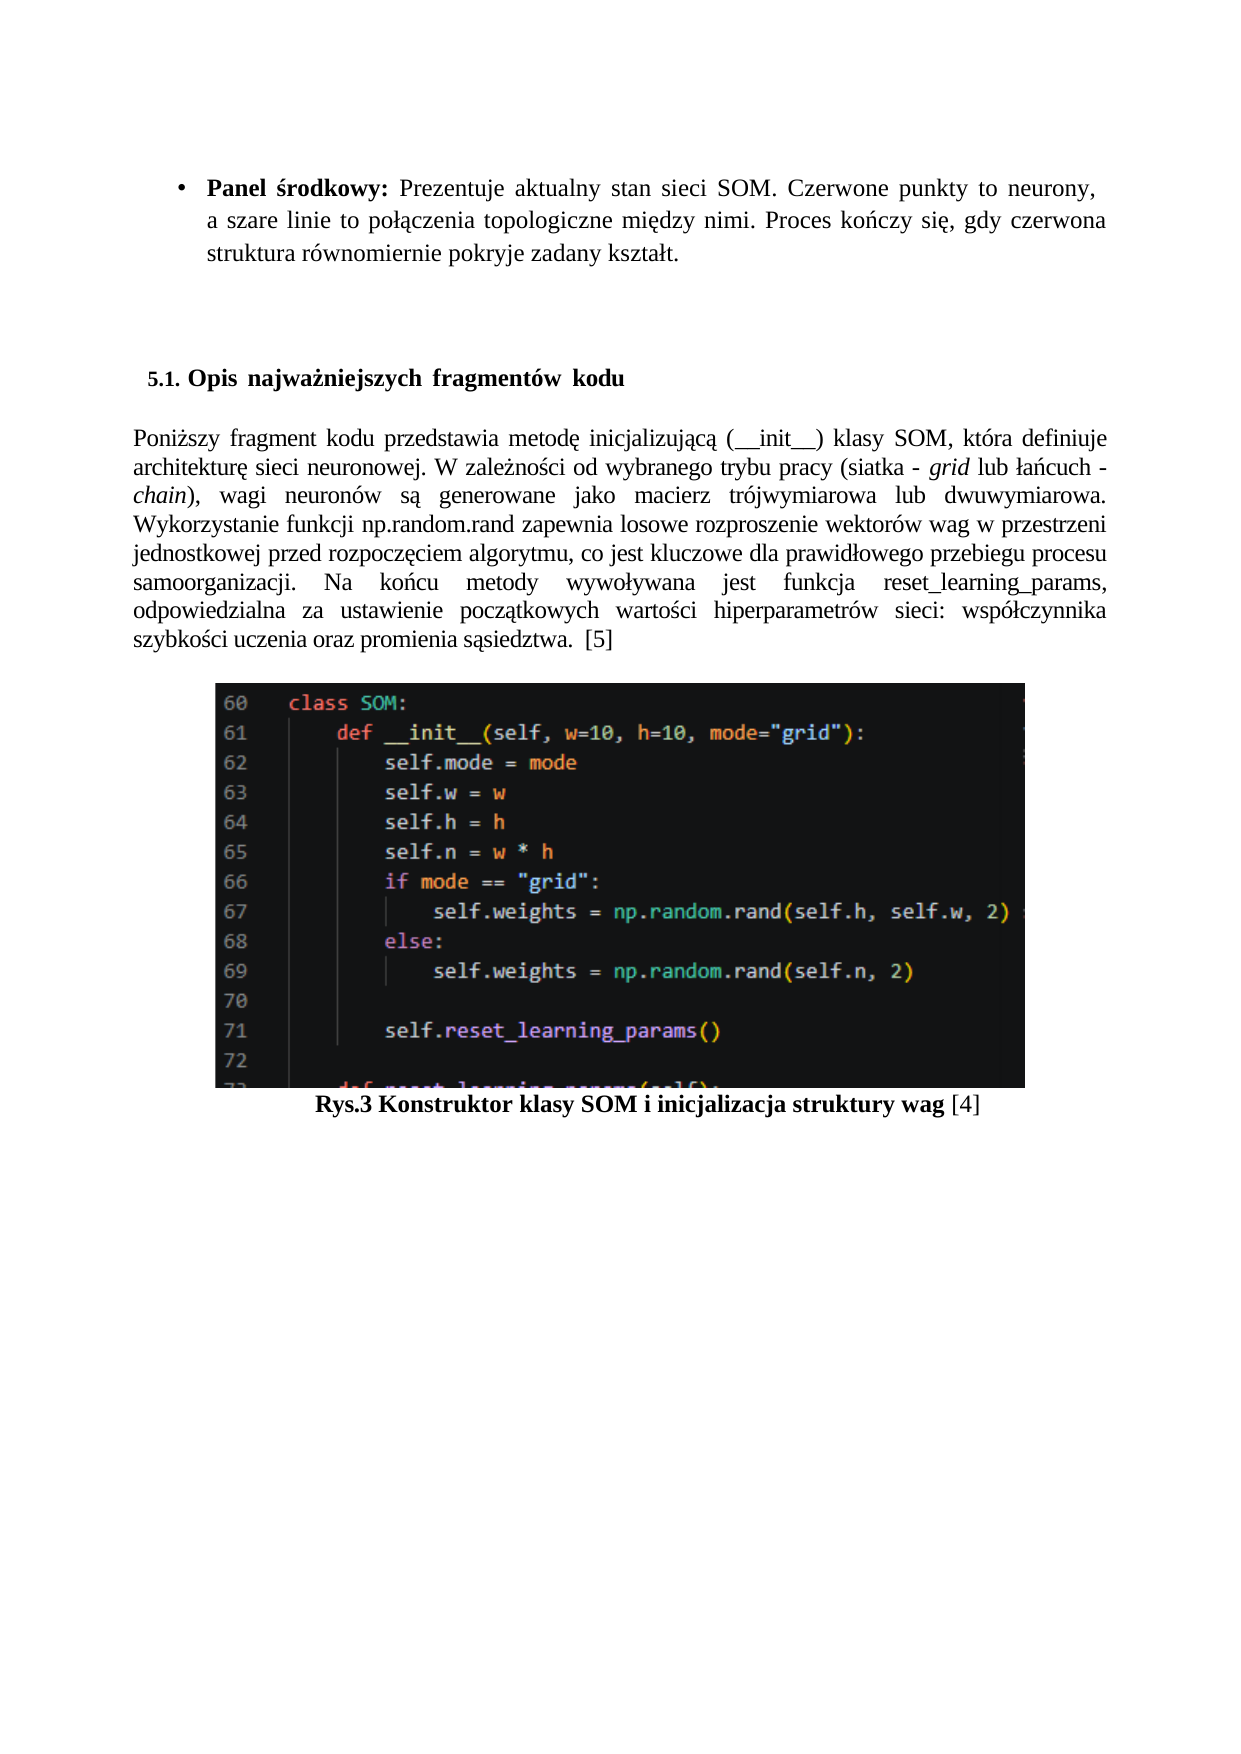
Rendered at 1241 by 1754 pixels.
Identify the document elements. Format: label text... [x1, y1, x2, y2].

list Opis najważniejszych fragmentów kodu [147, 363, 1107, 391]
list Rys.3 Konstruktor klasy SOM i inicjalizacja struktury wag [4] [187, 684, 1107, 1118]
list Panel środkowy: Prezentuje aktualny stan sieci SOM. Czerwone punkty to neurony, a szare linie to połączenia topologiczne między nimi. Proces kończy się, gdy czerwona struktura równomiernie pokryje zadany kształt. [177, 173, 1107, 267]
picture [215, 683, 1025, 1088]
list Poniższy fragment kodu przedstawia metodę inicjalizującą (__init__) klasy SOM, która definiuje architekturę sieci neuronowej. W zależności od wybranego trybu pracy (siatka - grid lub łańcuch - chain), wagi neuronów są generowane jako macierz trójwymiarowa lub dwuwymiarowa. Wykorzystanie funkcji np.random.rand zapewnia losowe rozproszenie wektorów wag w przestrzeni jednostkowej przed rozpoczęciem algorytmu, co jest kluczowe dla prawidłowego przebiegu procesu samoorganizacji. Na końcu metody wywoływana jest funkcja reset_learning_params, odpowiedzialna za ustawienie początkowych wartości hiperparametrów sieci: współczynnika szybkości uczenia oraz promienia sąsiedztwa. [5] [133, 423, 1107, 653]
